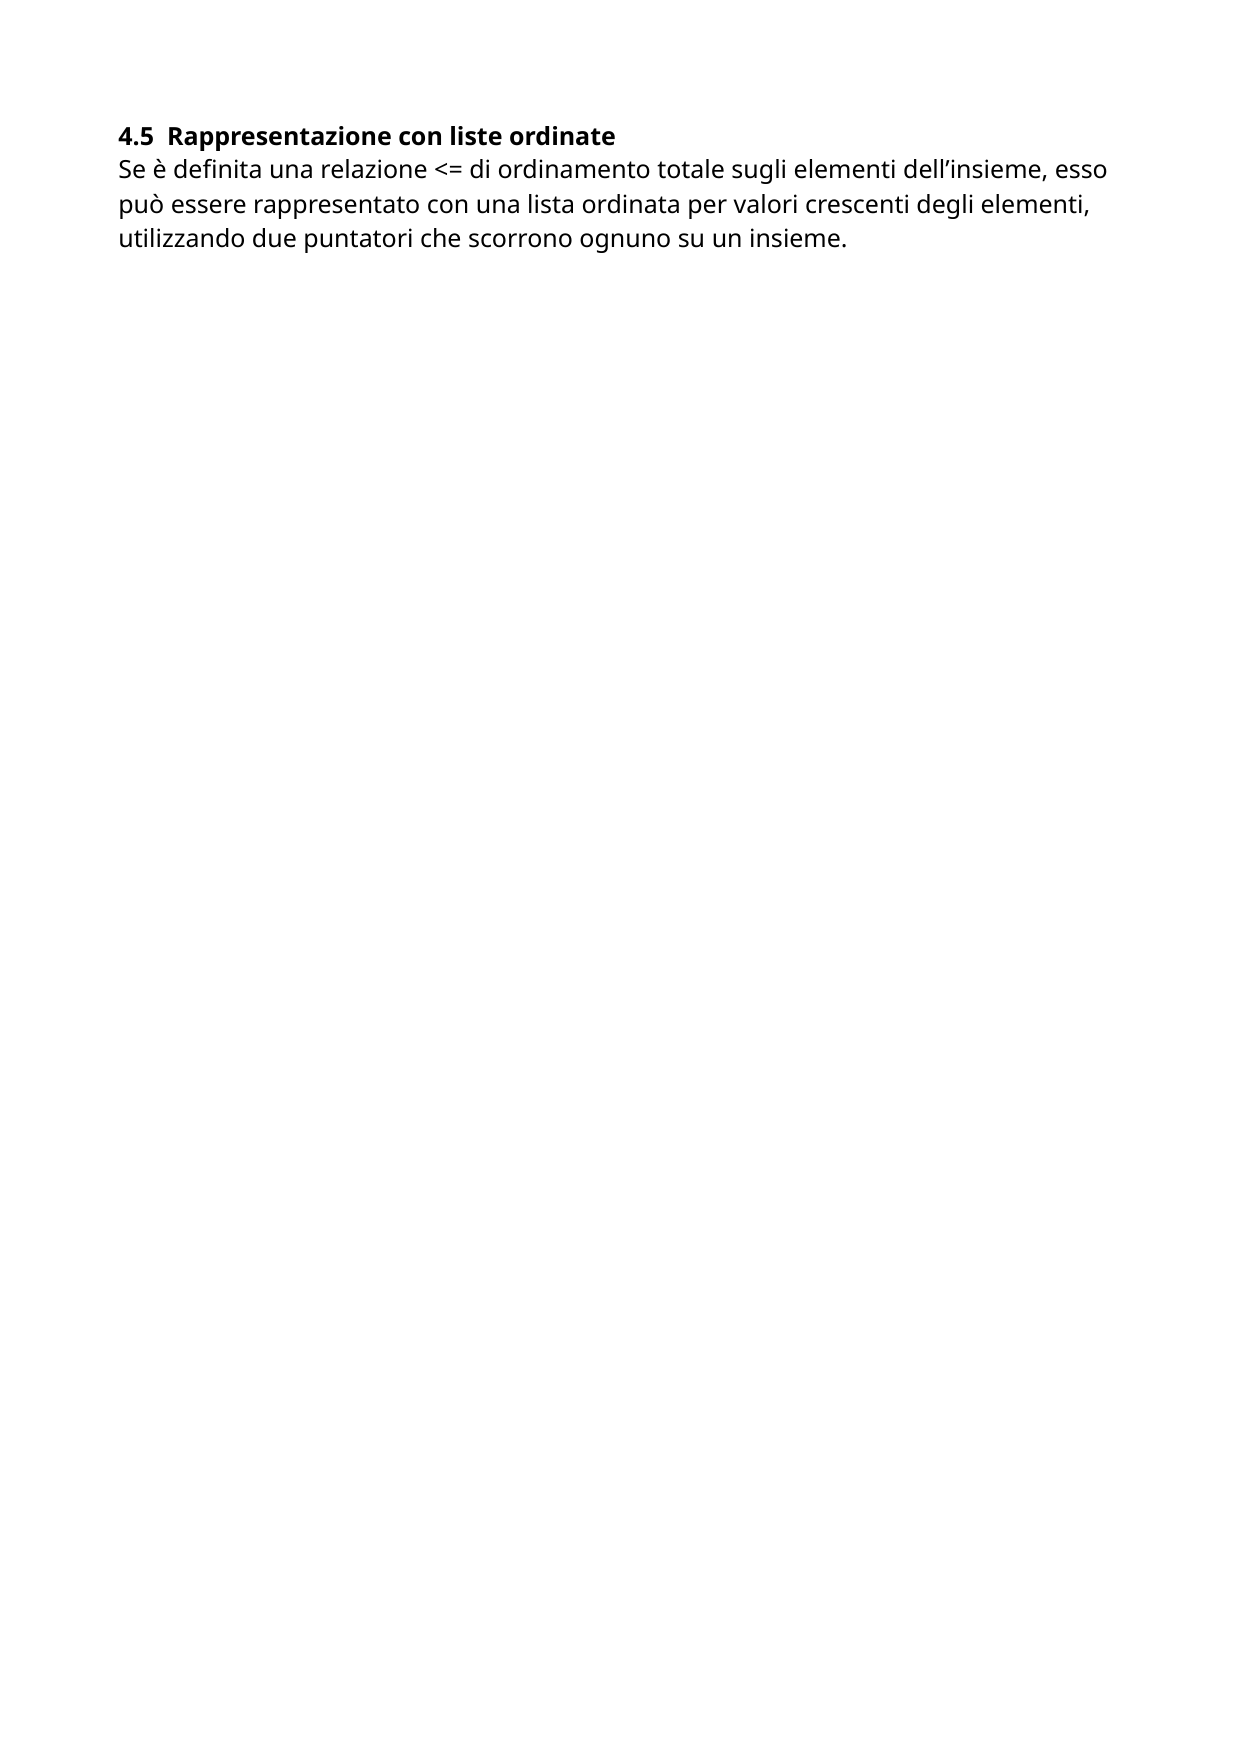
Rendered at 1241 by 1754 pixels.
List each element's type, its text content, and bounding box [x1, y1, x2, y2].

text Se è definita una relazione <= di ordinamento totale sugli elementi dell’insieme, esso può essere rappresentato con una lista ordinata per valori crescenti degli elementi, utilizzando due puntatori che scorrono ognuno su un insieme. [118, 152, 1122, 254]
text 4.5 Rappresentazione con liste ordinate [118, 118, 1122, 152]
